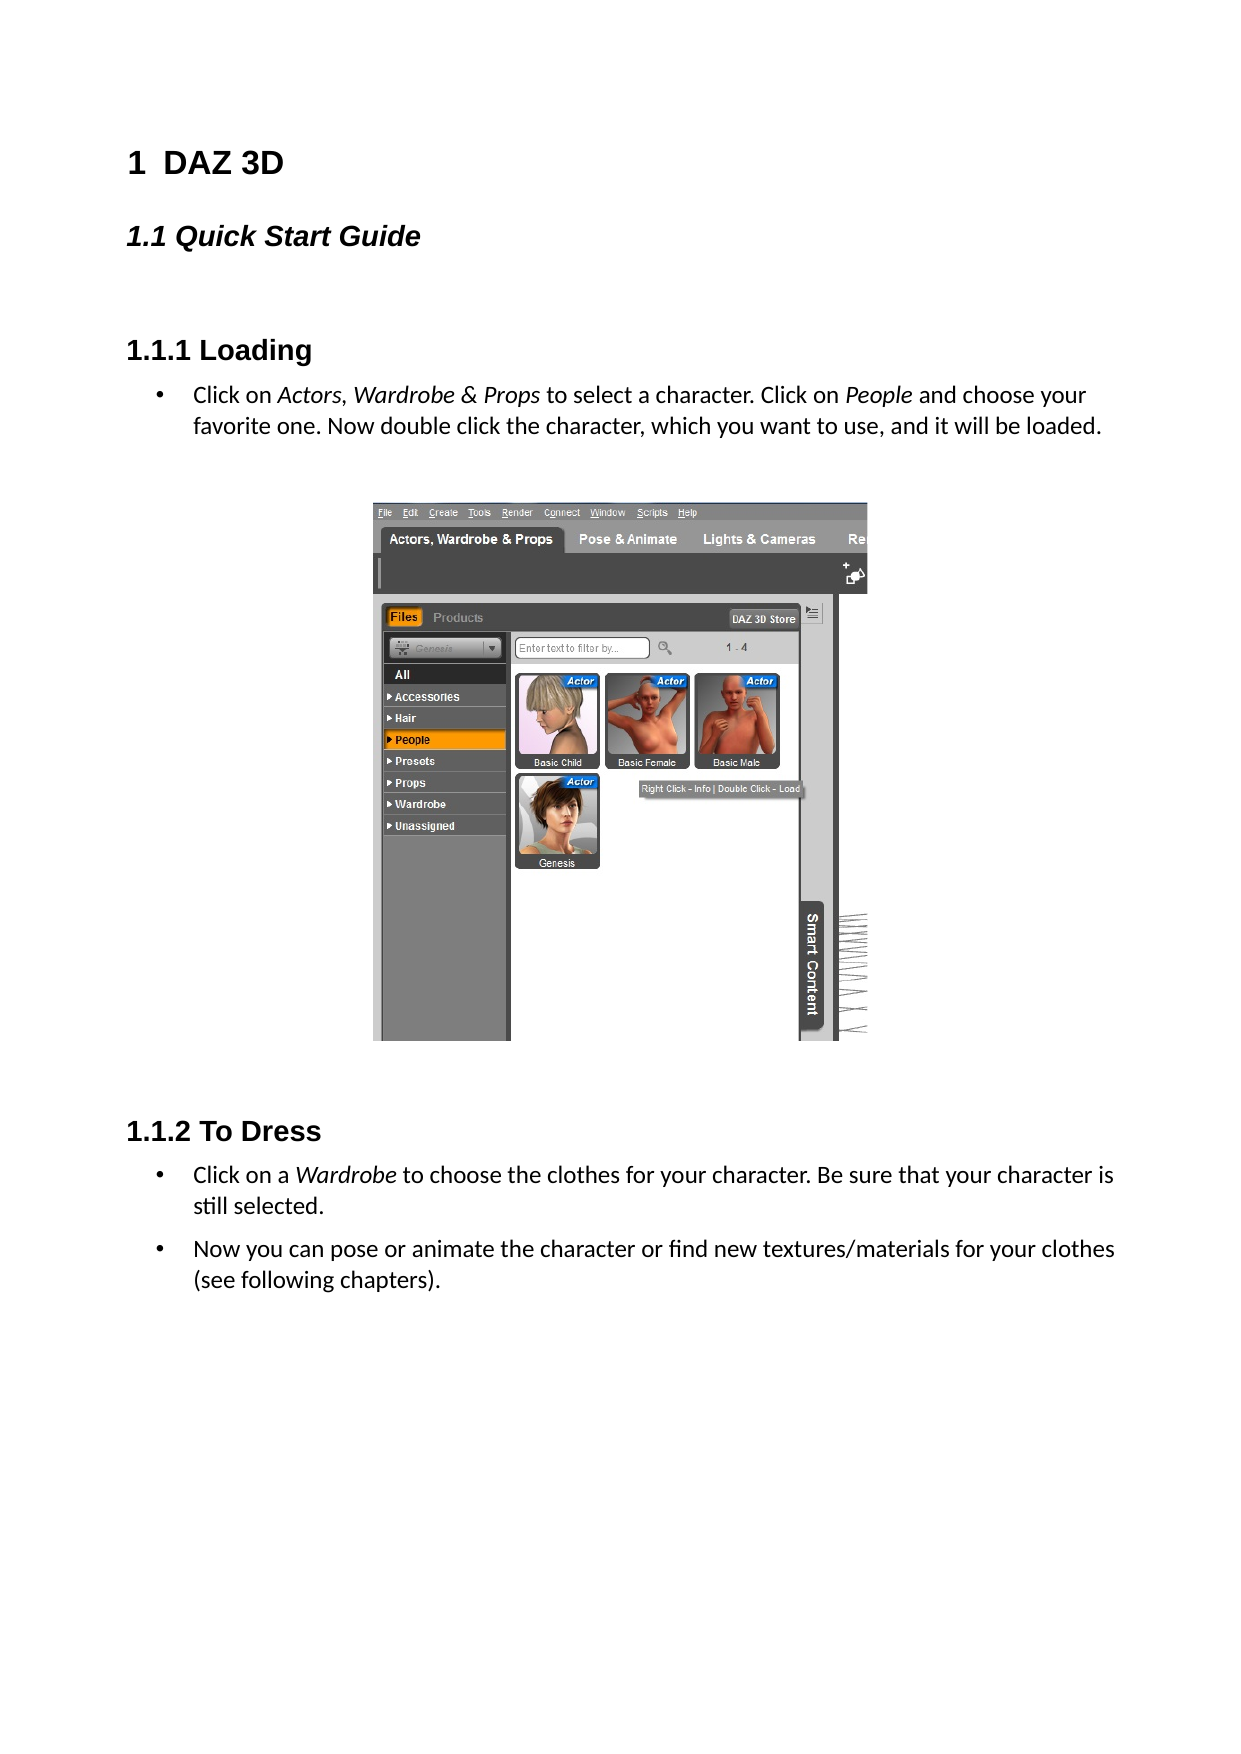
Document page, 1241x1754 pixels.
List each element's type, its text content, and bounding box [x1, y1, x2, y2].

subtitle DAZ 3D [118, 143, 1122, 182]
subtitle To Dress [118, 1114, 1122, 1147]
picture [373, 502, 868, 1041]
list Click on a Wardrobe to choose the clothes for your character. Be sure that your character is still selected. [156, 1160, 1122, 1221]
subtitle Loading [118, 333, 1122, 367]
subtitle Quick Start Guide [118, 219, 1122, 253]
list Click on Actors, Wardrobe & Props to select a character. Click on People and choose your favorite one. Now double click the character, which you want to use, and it will be loaded. [156, 379, 1122, 440]
list Now you can pose or animate the character or find new textures/materials for your clothes (see following chapters). [156, 1233, 1122, 1294]
